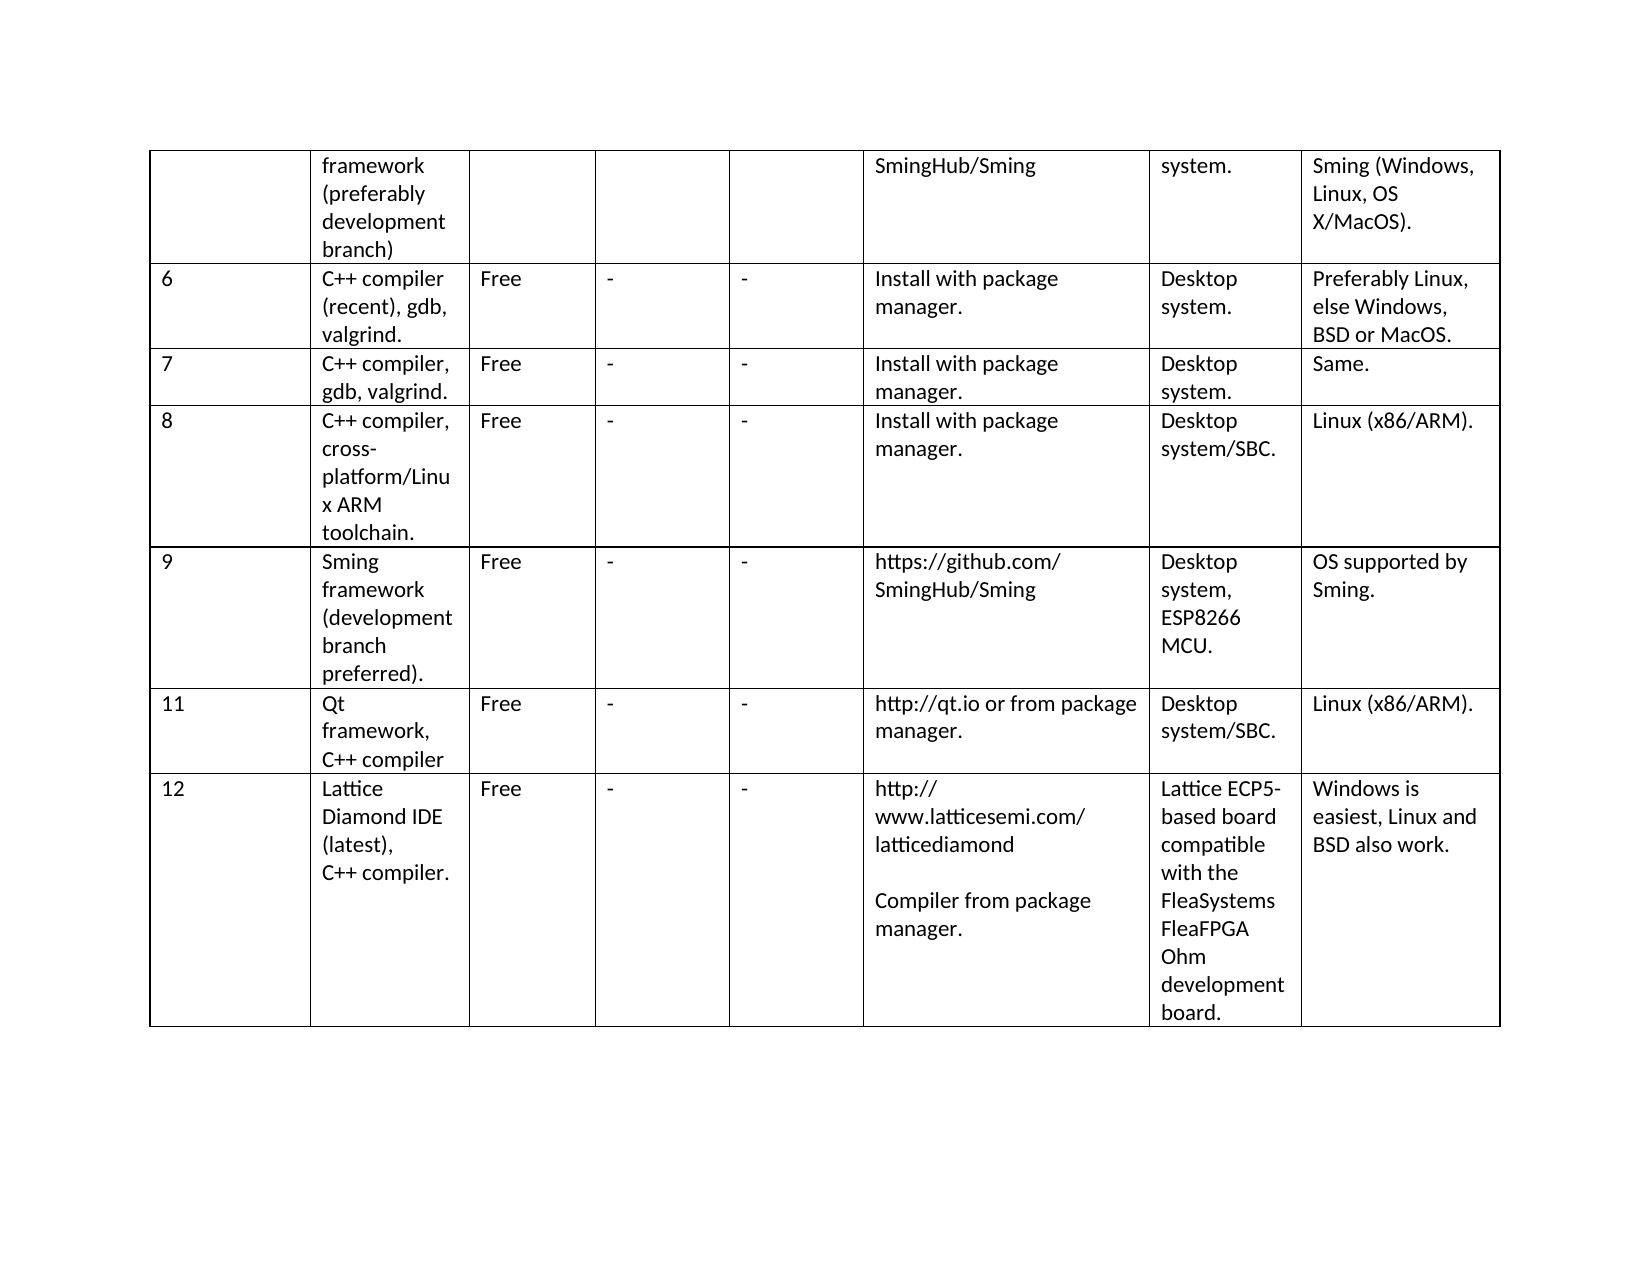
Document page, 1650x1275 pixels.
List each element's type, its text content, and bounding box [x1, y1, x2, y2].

table_cell C++ compiler (recent), gdb, valgrind. [311, 264, 469, 348]
table_cell Free [470, 406, 595, 546]
table_cell Qt framework, C++ compiler [311, 689, 469, 773]
table_cell https://github.com/SmingHub/Sming [864, 548, 1149, 688]
table_cell OS supported by Sming. [1302, 548, 1499, 688]
table_cell 11 [151, 689, 310, 773]
table_cell Free [470, 689, 595, 773]
table_cell [470, 151, 595, 263]
table_cell Desktop system. [1150, 349, 1301, 405]
table_cell Desktop system, ESP8266 MCU. [1150, 548, 1301, 688]
table_cell - [730, 548, 863, 688]
table_cell Linux (x86/ARM). [1302, 406, 1499, 546]
table_cell Lattice ECP5-based board compatible with the FleaSystems FleaFPGA Ohm development board. [1150, 774, 1301, 1026]
table_cell Windows is easiest, Linux and BSD also work. [1302, 774, 1499, 1026]
table_cell Lattice Diamond IDE (latest), C++ compiler. [311, 774, 469, 1026]
table_cell 7 [151, 349, 310, 405]
table_cell framework (preferably development branch) [311, 151, 469, 263]
table_cell - [730, 774, 863, 1026]
table_cell - [730, 264, 863, 348]
table_cell Linux (x86/ARM). [1302, 689, 1499, 773]
table_cell - [596, 406, 729, 546]
table_cell 9 [151, 548, 310, 688]
table_cell C++ compiler, gdb, valgrind. [311, 349, 469, 405]
table_cell - [596, 349, 729, 405]
table_cell - [730, 349, 863, 405]
table_cell Install with package manager. [864, 349, 1149, 405]
table_cell Free [470, 349, 595, 405]
table_cell - [596, 689, 729, 773]
table_cell 12 [151, 774, 310, 1026]
table_cell Free [470, 264, 595, 348]
table_cell - [596, 774, 729, 1026]
table_cell Free [470, 774, 595, 1026]
table_cell 6 [151, 264, 310, 348]
table_cell - [730, 406, 863, 546]
table_cell [151, 151, 310, 263]
table_cell Free [470, 548, 595, 688]
table_cell http://qt.io or from package manager. [864, 689, 1149, 773]
table_cell - [596, 264, 729, 348]
table_cell http://www.latticesemi.com/latticediamond Compiler from package manager. [864, 774, 1149, 1026]
table_cell Preferably Linux, else Windows, BSD or MacOS. [1302, 264, 1499, 348]
table_cell - [596, 548, 729, 688]
table_cell Install with package manager. [864, 406, 1149, 546]
table_cell Desktop system/SBC. [1150, 406, 1301, 546]
table_cell 8 [151, 406, 310, 546]
table_cell Same. [1302, 349, 1499, 405]
table_cell C++ compiler, cross-platform/Linux ARM toolchain. [311, 406, 469, 546]
table_cell - [596, 151, 729, 263]
table_cell SmingHub/Sming [864, 151, 1149, 263]
table_cell - [730, 689, 863, 773]
table_cell Sming (Windows, Linux, OS X/MacOS). [1302, 151, 1499, 263]
table_cell - [730, 151, 863, 263]
table_cell Desktop system. [1150, 264, 1301, 348]
table_cell Install with package manager. [864, 264, 1149, 348]
table_cell Sming framework (development branch preferred). [311, 548, 469, 688]
table_cell system. [1150, 151, 1301, 263]
table_cell Desktop system/SBC. [1150, 689, 1301, 773]
